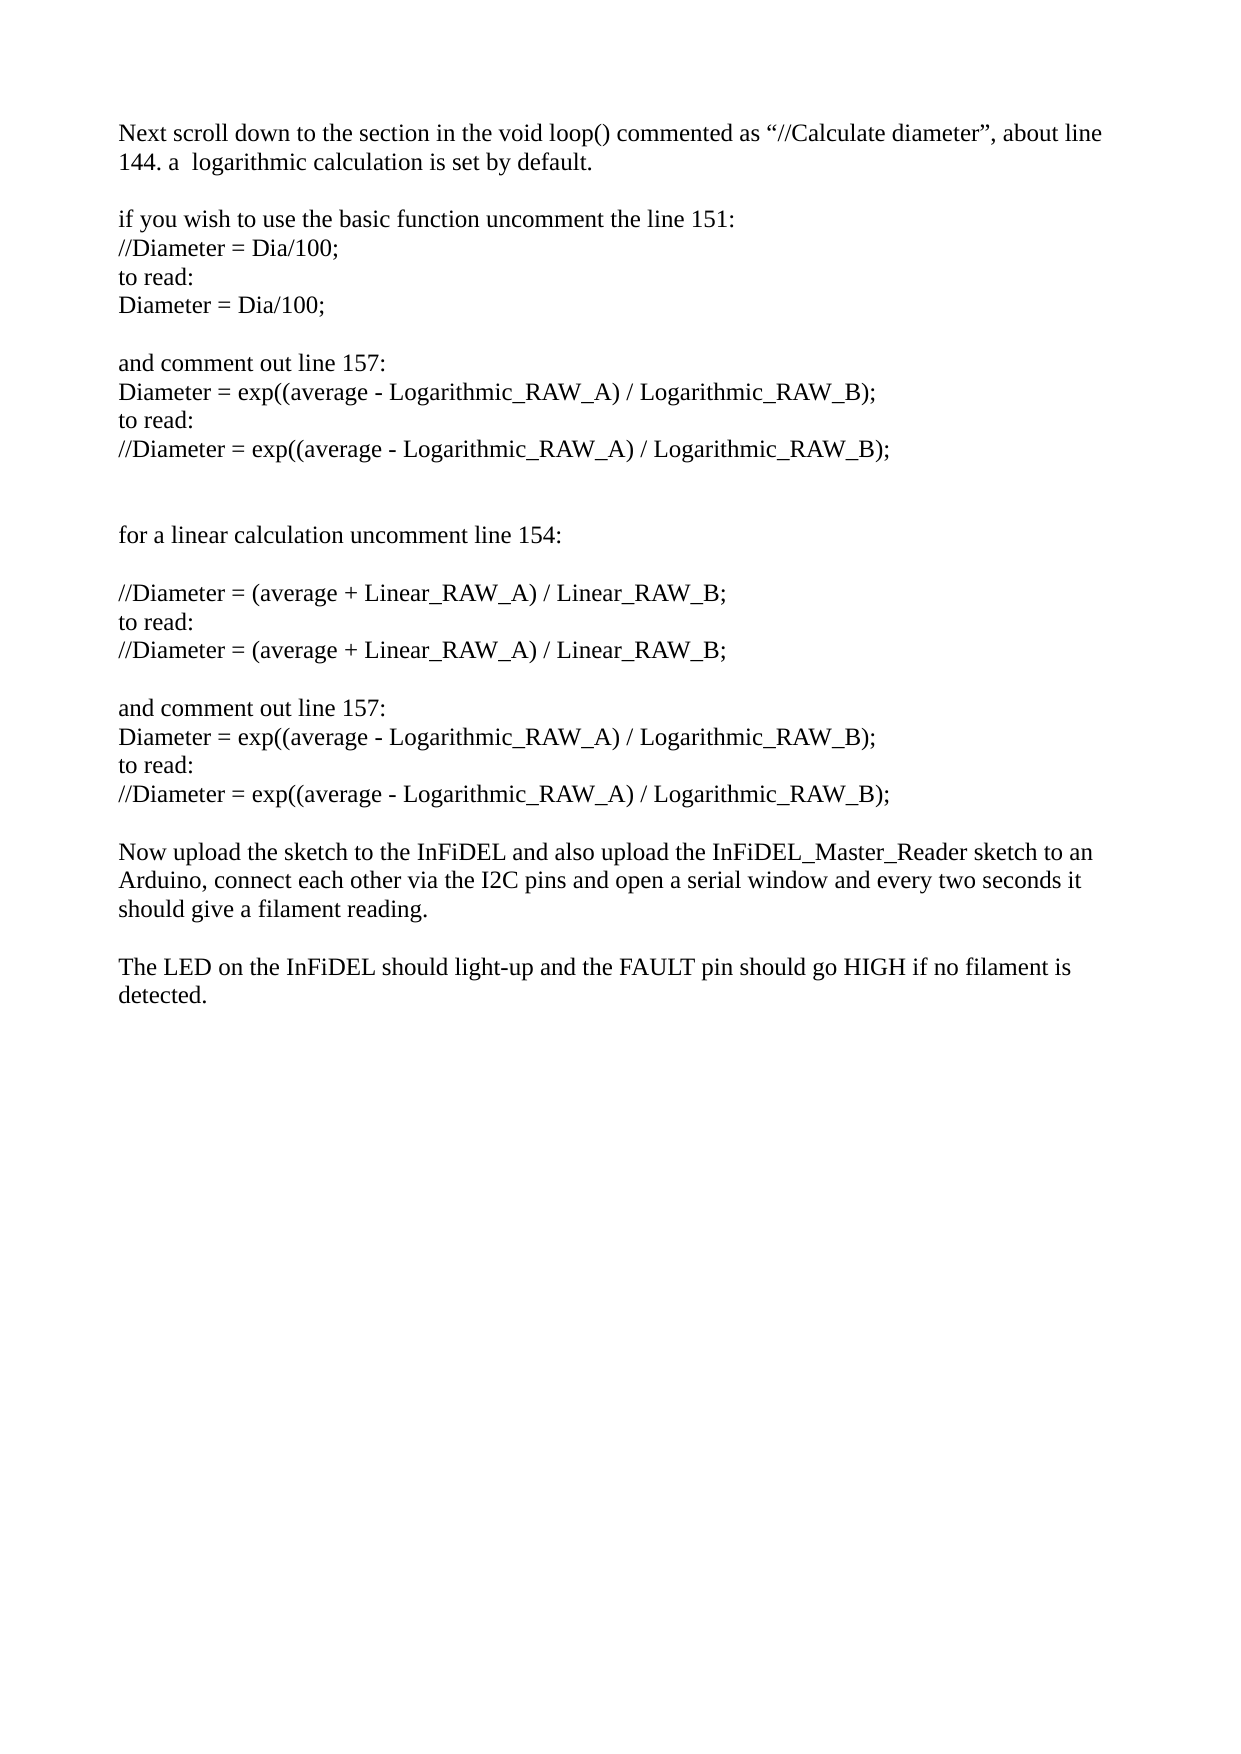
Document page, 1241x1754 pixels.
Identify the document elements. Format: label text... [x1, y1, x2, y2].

text The LED on the InFiDEL should light-up and the FAULT pin should go HIGH if no filament is detected. [118, 952, 1122, 1009]
text Diameter = Dia/100; [118, 291, 1122, 319]
text to read: [118, 262, 1122, 291]
text Now upload the sketch to the InFiDEL and also upload the InFiDEL_Master_Reader sketch to an Arduino, connect each other via the I2C pins and open a serial window and every two seconds it should give a filament reading. [118, 837, 1122, 923]
text if you wish to use the basic function uncomment the line 151: [118, 204, 1122, 233]
text //Diameter = exp((average - Logarithmic_RAW_A) / Logarithmic_RAW_B); [118, 434, 1122, 463]
text Diameter = exp((average - Logarithmic_RAW_A) / Logarithmic_RAW_B); [118, 377, 1122, 406]
text //Diameter = exp((average - Logarithmic_RAW_A) / Logarithmic_RAW_B); [118, 779, 1122, 808]
text //Diameter = (average + Linear_RAW_A) / Linear_RAW_B; [118, 578, 1122, 607]
text and comment out line 157: [118, 693, 1122, 722]
text and comment out line 157: [118, 348, 1122, 377]
text Diameter = exp((average - Logarithmic_RAW_A) / Logarithmic_RAW_B); [118, 722, 1122, 751]
text to read: [118, 406, 1122, 434]
text //Diameter = (average + Linear_RAW_A) / Linear_RAW_B; [118, 636, 1122, 664]
text Next scroll down to the section in the void loop() commented as “//Calculate diameter”, about line 144. a logarithmic calculation is set by default. [118, 118, 1122, 176]
text to read: [118, 751, 1122, 779]
text to read: [118, 607, 1122, 636]
text //Diameter = Dia/100; [118, 233, 1122, 262]
text for a linear calculation uncomment line 154: [118, 521, 1122, 549]
